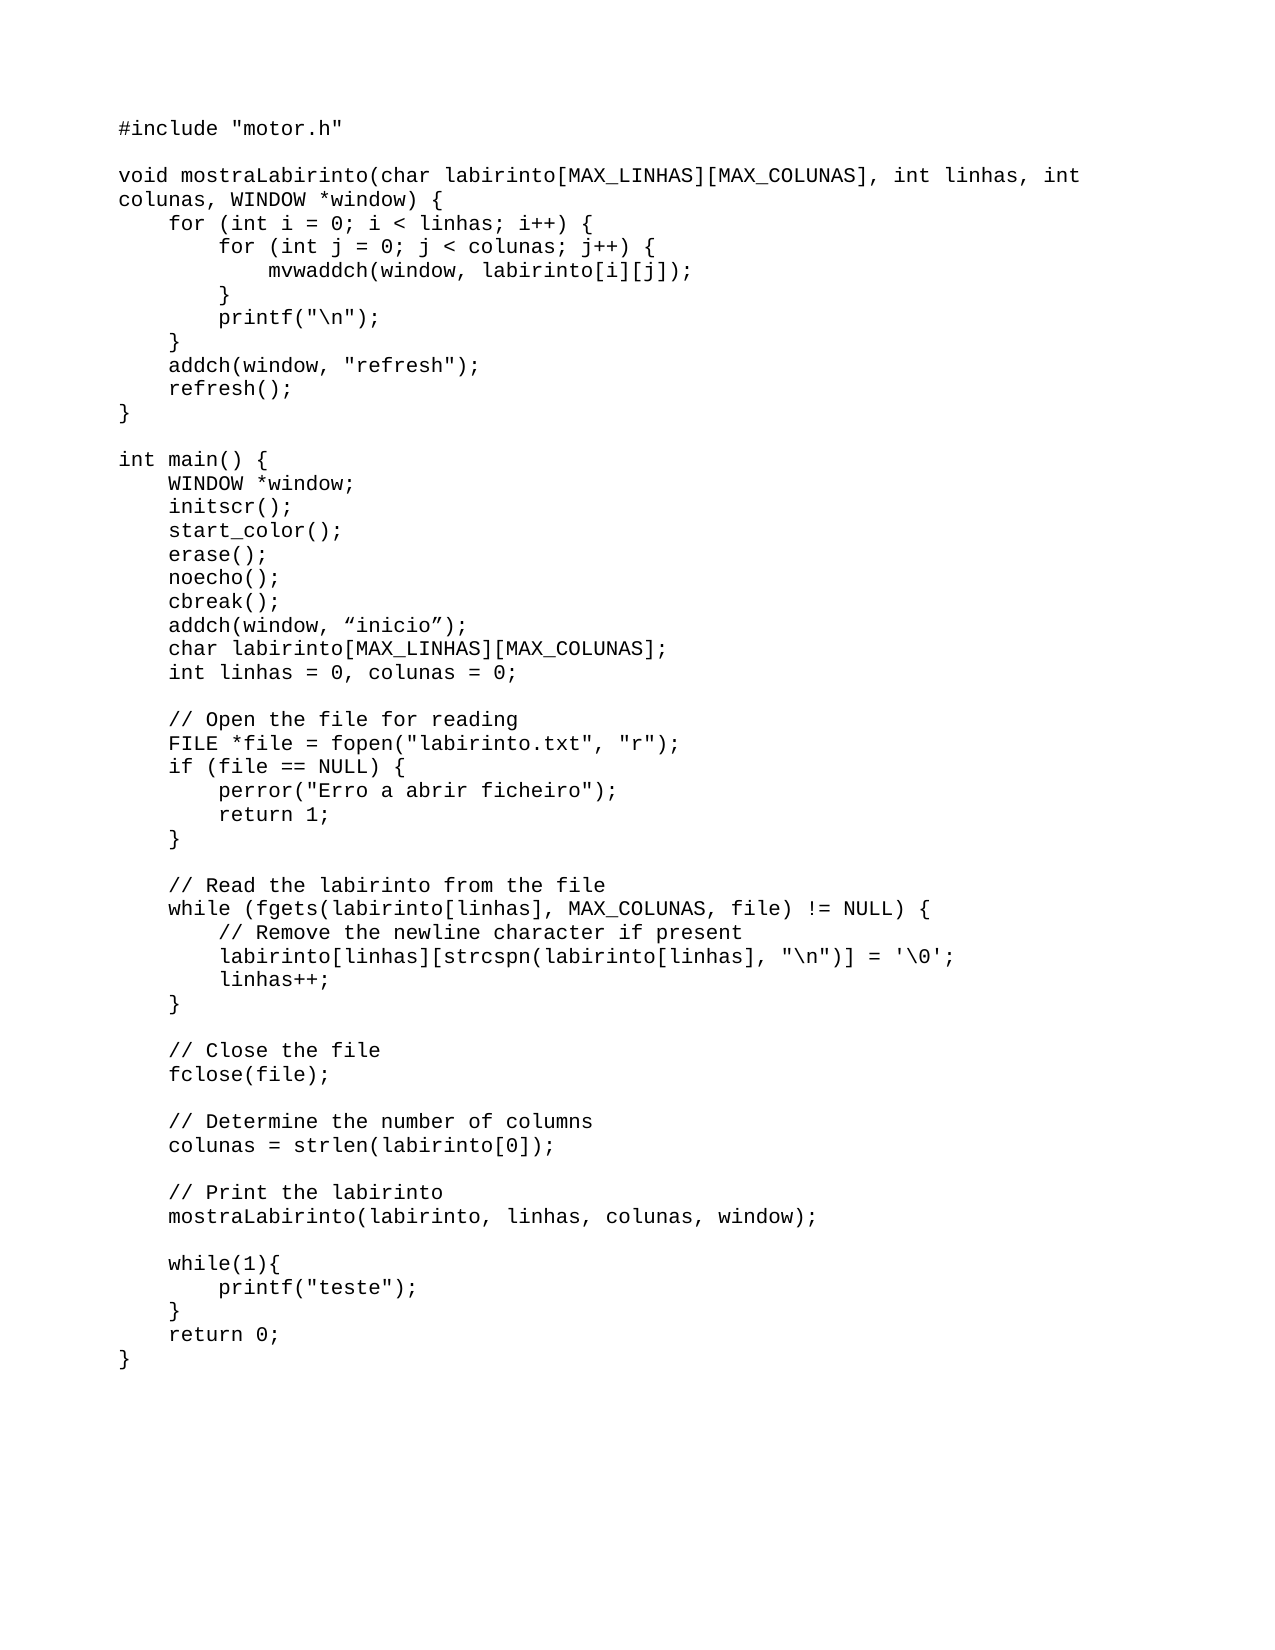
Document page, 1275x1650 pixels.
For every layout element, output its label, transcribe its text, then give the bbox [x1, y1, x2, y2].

text } [118, 993, 1157, 1017]
text #include "motor.h" [118, 118, 1157, 142]
text int main() { [118, 449, 1157, 473]
text char labirinto[MAX_LINHAS][MAX_COLUNAS]; [118, 638, 1157, 662]
text for (int j = 0; j < colunas; j++) { [118, 236, 1157, 260]
text int linhas = 0, colunas = 0; [118, 662, 1157, 686]
text cbreak(); [118, 591, 1157, 615]
text erase(); [118, 544, 1157, 567]
text if (file == NULL) { [118, 757, 1157, 780]
text } [118, 402, 1157, 426]
text noecho(); [118, 567, 1157, 591]
text addch(window, “inicio”); [118, 615, 1157, 638]
text // Read the labirinto from the file [118, 875, 1157, 898]
text colunas = strlen(labirinto[0]); [118, 1135, 1157, 1158]
text printf("\n"); [118, 307, 1157, 331]
text } [118, 1348, 1157, 1371]
text fclose(file); [118, 1064, 1157, 1088]
text refresh(); [118, 378, 1157, 402]
text linhas++; [118, 969, 1157, 993]
text WINDOW *window; [118, 473, 1157, 496]
text printf("teste"); [118, 1277, 1157, 1300]
text labirinto[linhas][strcspn(labirinto[linhas], "\n")] = '\0'; [118, 946, 1157, 969]
text // Open the file for reading [118, 709, 1157, 733]
text mvwaddch(window, labirinto[i][j]); [118, 260, 1157, 284]
text return 1; [118, 804, 1157, 827]
text mostraLabirinto(labirinto, linhas, colunas, window); [118, 1206, 1157, 1229]
text } [118, 827, 1157, 851]
text } [118, 331, 1157, 354]
text initscr(); [118, 496, 1157, 520]
text return 0; [118, 1324, 1157, 1348]
text while (fgets(labirinto[linhas], MAX_COLUNAS, file) != NULL) { [118, 898, 1157, 922]
text // Print the labirinto [118, 1182, 1157, 1206]
text } [118, 1300, 1157, 1324]
text // Determine the number of columns [118, 1111, 1157, 1135]
text FILE *file = fopen("labirinto.txt", "r"); [118, 733, 1157, 757]
text void mostraLabirinto(char labirinto[MAX_LINHAS][MAX_COLUNAS], int linhas, int colunas, WINDOW *window) { [118, 165, 1157, 213]
text start_color(); [118, 520, 1157, 544]
text addch(window, "refresh"); [118, 354, 1157, 378]
text // Close the file [118, 1040, 1157, 1064]
text while(1){ [118, 1253, 1157, 1277]
text perror("Erro a abrir ficheiro"); [118, 780, 1157, 804]
text // Remove the newline character if present [118, 922, 1157, 946]
text for (int i = 0; i < linhas; i++) { [118, 213, 1157, 236]
text } [118, 284, 1157, 307]
